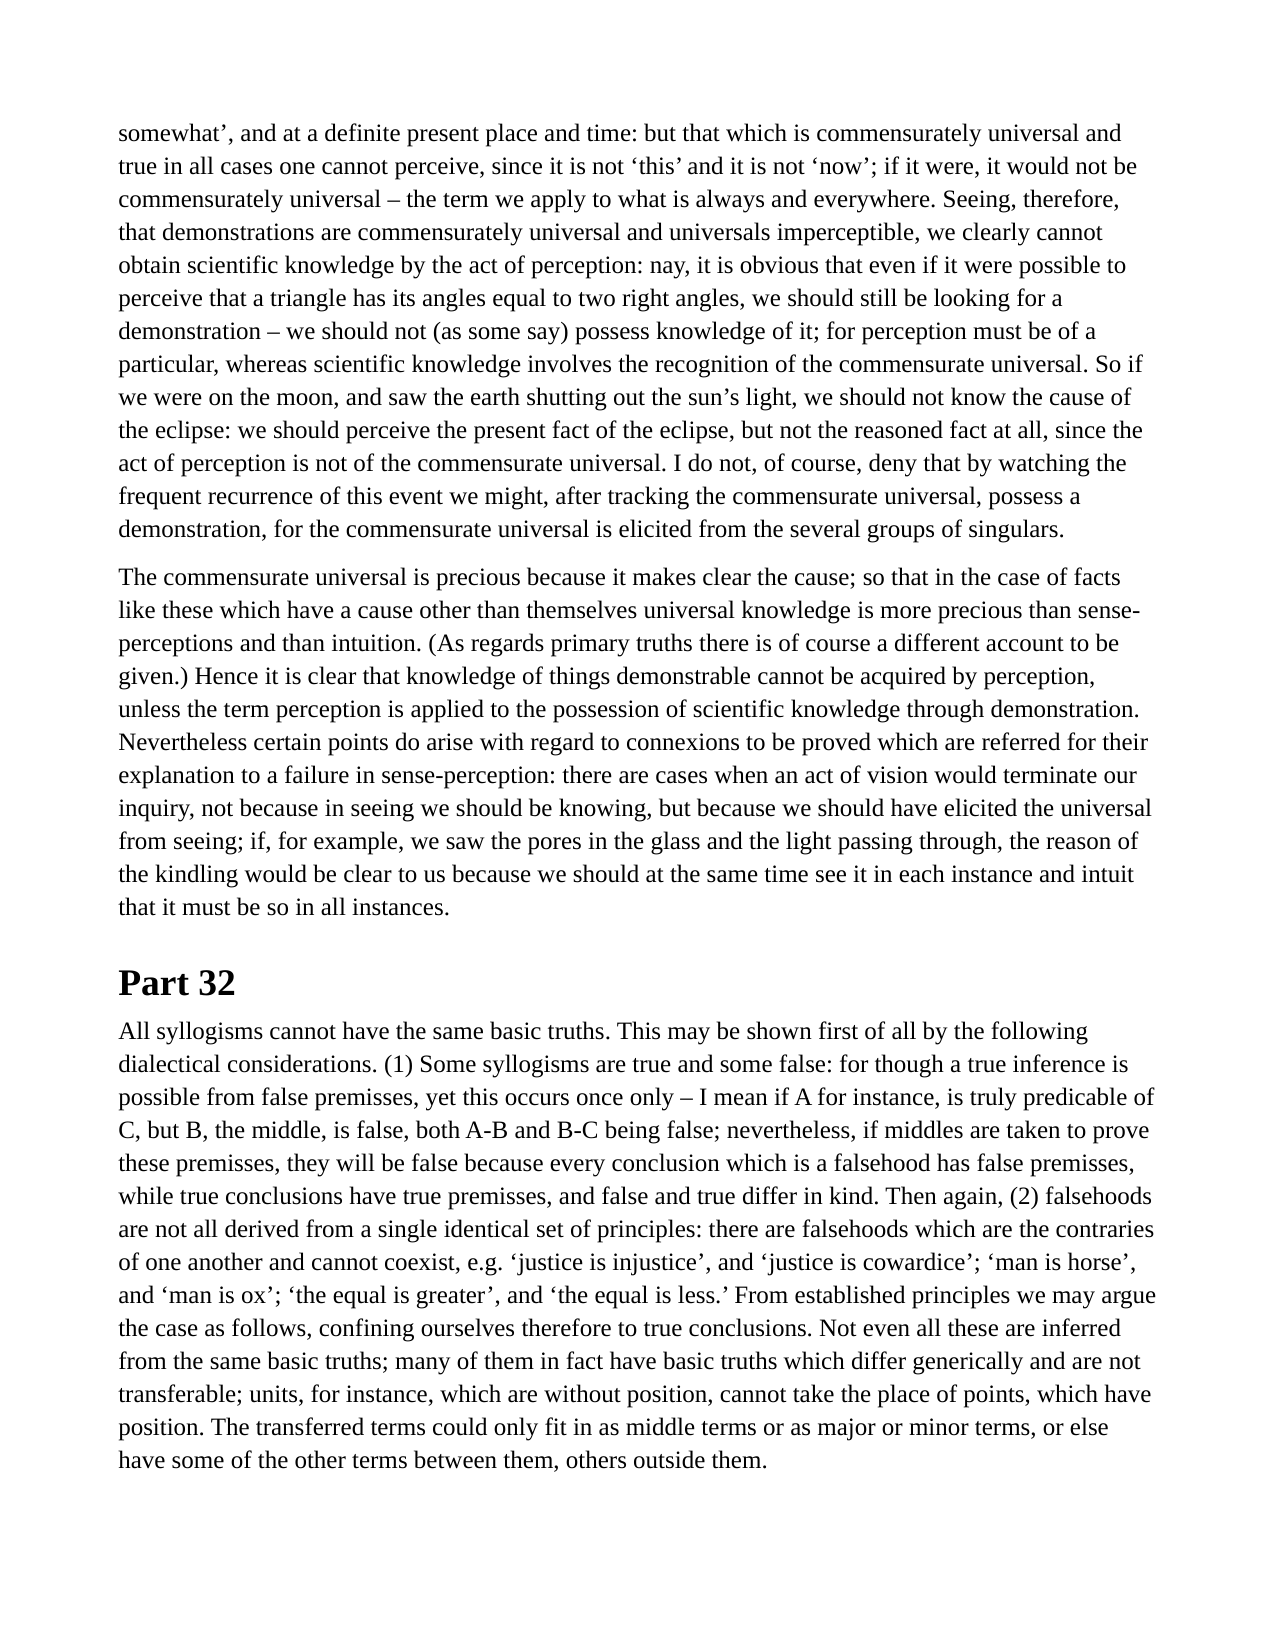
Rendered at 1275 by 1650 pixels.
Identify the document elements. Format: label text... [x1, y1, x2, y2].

text somewhat’, and at a definite present place and time: but that which is commensurately universal and true in all cases one cannot perceive, since it is not ‘this’ and it is not ‘now’; if it were, it would not be commensurately universal – the term we apply to what is always and everywhere. Seeing, therefore, that demonstrations are commensurately universal and universals imperceptible, we clearly cannot obtain scientific knowledge by the act of perception: nay, it is obvious that even if it were possible to perceive that a triangle has its angles equal to two right angles, we should still be looking for a demonstration – we should not (as some say) possess knowledge of it; for perception must be of a particular, whereas scientific knowledge involves the recognition of the commensurate universal. So if we were on the moon, and saw the earth shutting out the sun’s light, we should not know the cause of the eclipse: we should perceive the present fact of the eclipse, but not the reasoned fact at all, since the act of perception is not of the commensurate universal. I do not, of course, deny that by watching the frequent recurrence of this event we might, after tracking the commensurate universal, possess a demonstration, for the commensurate universal is elicited from the several groups of singulars. [118, 118, 1157, 543]
text All syllogisms cannot have the same basic truths. This may be shown first of all by the following dialectical considerations. (1) Some syllogisms are true and some false: for though a true inference is possible from false premisses, yet this occurs once only – I mean if A for instance, is truly predicable of C, but B, the middle, is false, both A-B and B-C being false; nevertheless, if middles are taken to prove these premisses, they will be false because every conclusion which is a falsehood has false premisses, while true conclusions have true premisses, and false and true differ in kind. Then again, (2) falsehoods are not all derived from a single identical set of principles: there are falsehoods which are the contraries of one another and cannot coexist, e.g. ‘justice is injustice’, and ‘justice is cowardice’; ‘man is horse’, and ‘man is ox’; ‘the equal is greater’, and ‘the equal is less.’ From established principles we may argue the case as follows, confining ourselves therefore to true conclusions. Not even all these are inferred from the same basic truths; many of them in fact have basic truths which differ generically and are not transferable; units, for instance, which are without position, cannot take the place of points, which have position. The transferred terms could only fit in as middle terms or as major or minor terms, or else have some of the other terms between them, others outside them. [118, 1016, 1157, 1474]
text The commensurate universal is precious because it makes clear the cause; so that in the case of facts like these which have a cause other than themselves universal knowledge is more precious than sense-perceptions and than intuition. (As regards primary truths there is of course a different account to be given.) Hence it is clear that knowledge of things demonstrable cannot be acquired by perception, unless the term perception is applied to the possession of scientific knowledge through demonstration. Nevertheless certain points do arise with regard to connexions to be proved which are referred for their explanation to a failure in sense-perception: there are cases when an act of vision would terminate our inquiry, not because in seeing we should be knowing, but because we should have elicited the universal from seeing; if, for example, we saw the pores in the glass and the light passing through, the reason of the kindling would be clear to us because we should at the same time see it in each instance and intuit that it must be so in all instances. [118, 562, 1157, 921]
subtitle Part 32 [118, 961, 1157, 1004]
